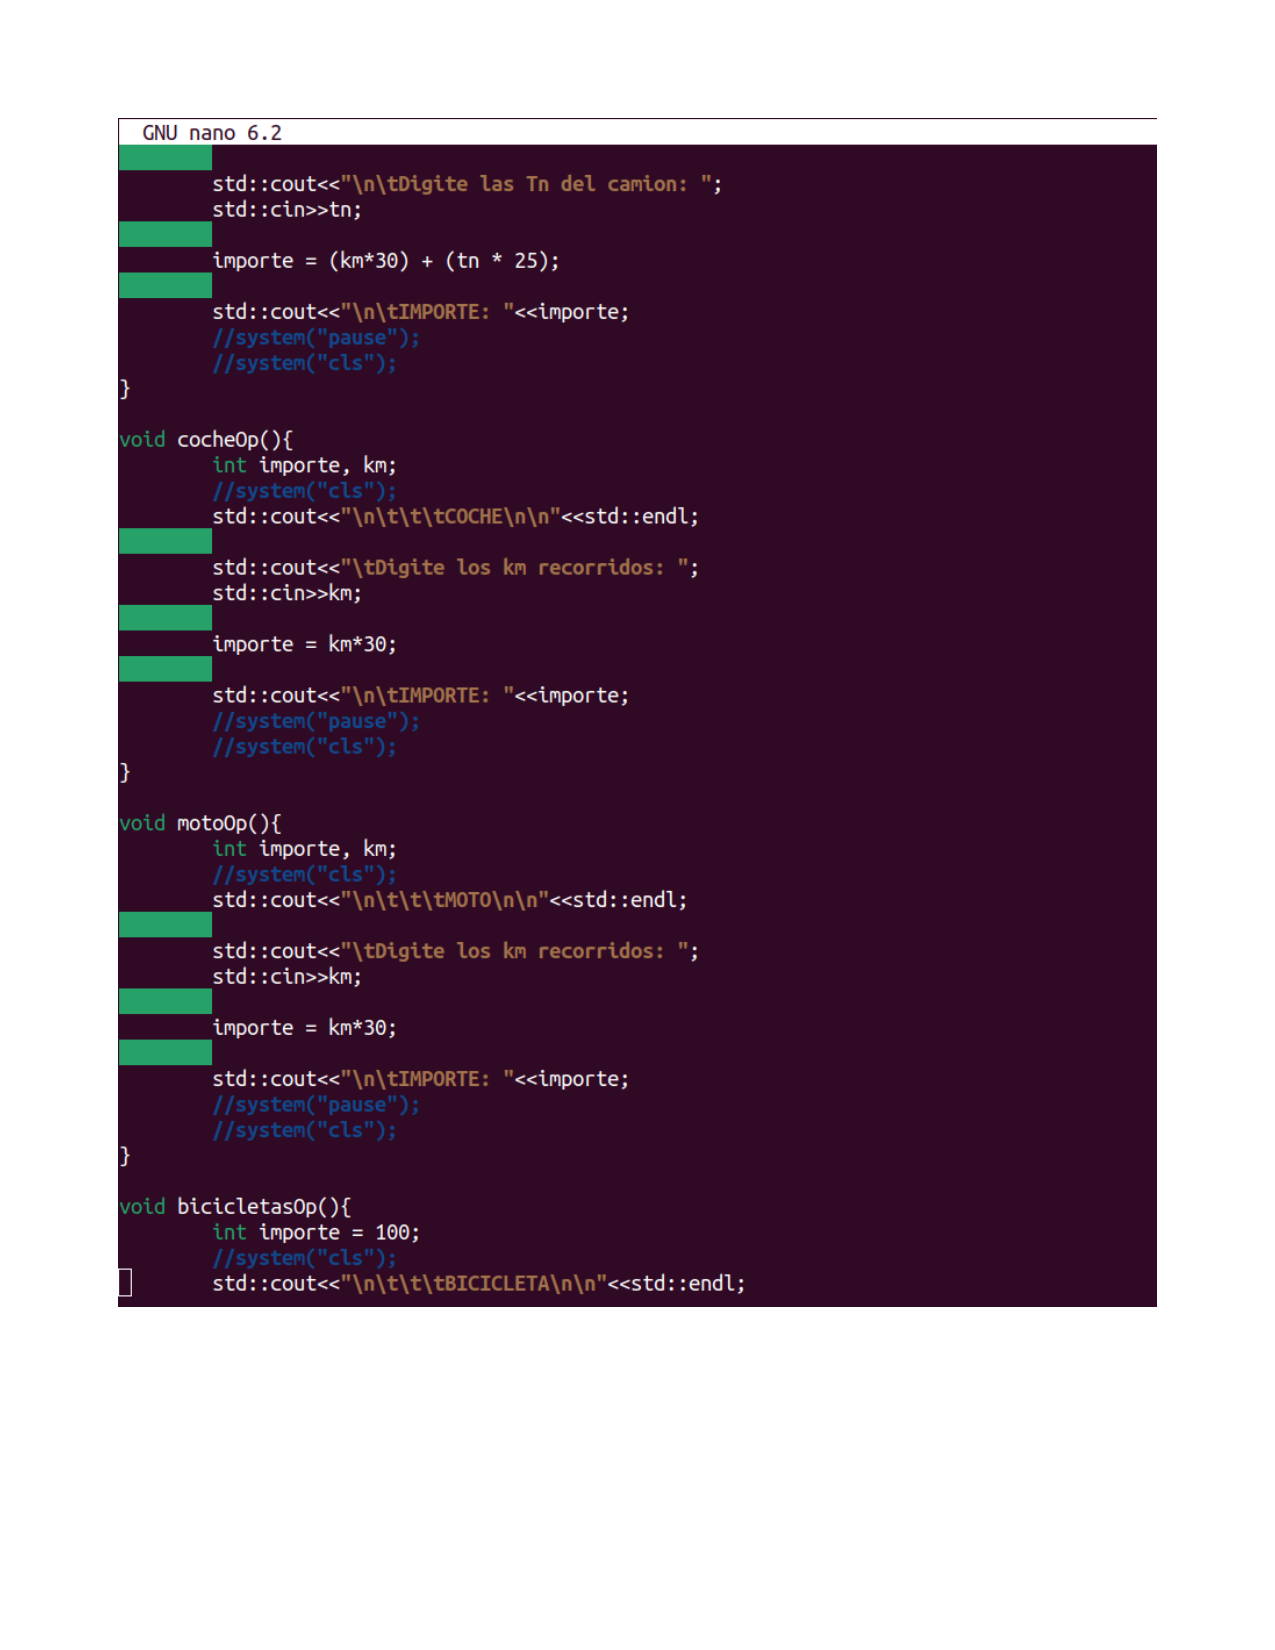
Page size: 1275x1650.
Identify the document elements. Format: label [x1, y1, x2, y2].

picture [118, 118, 1157, 1307]
